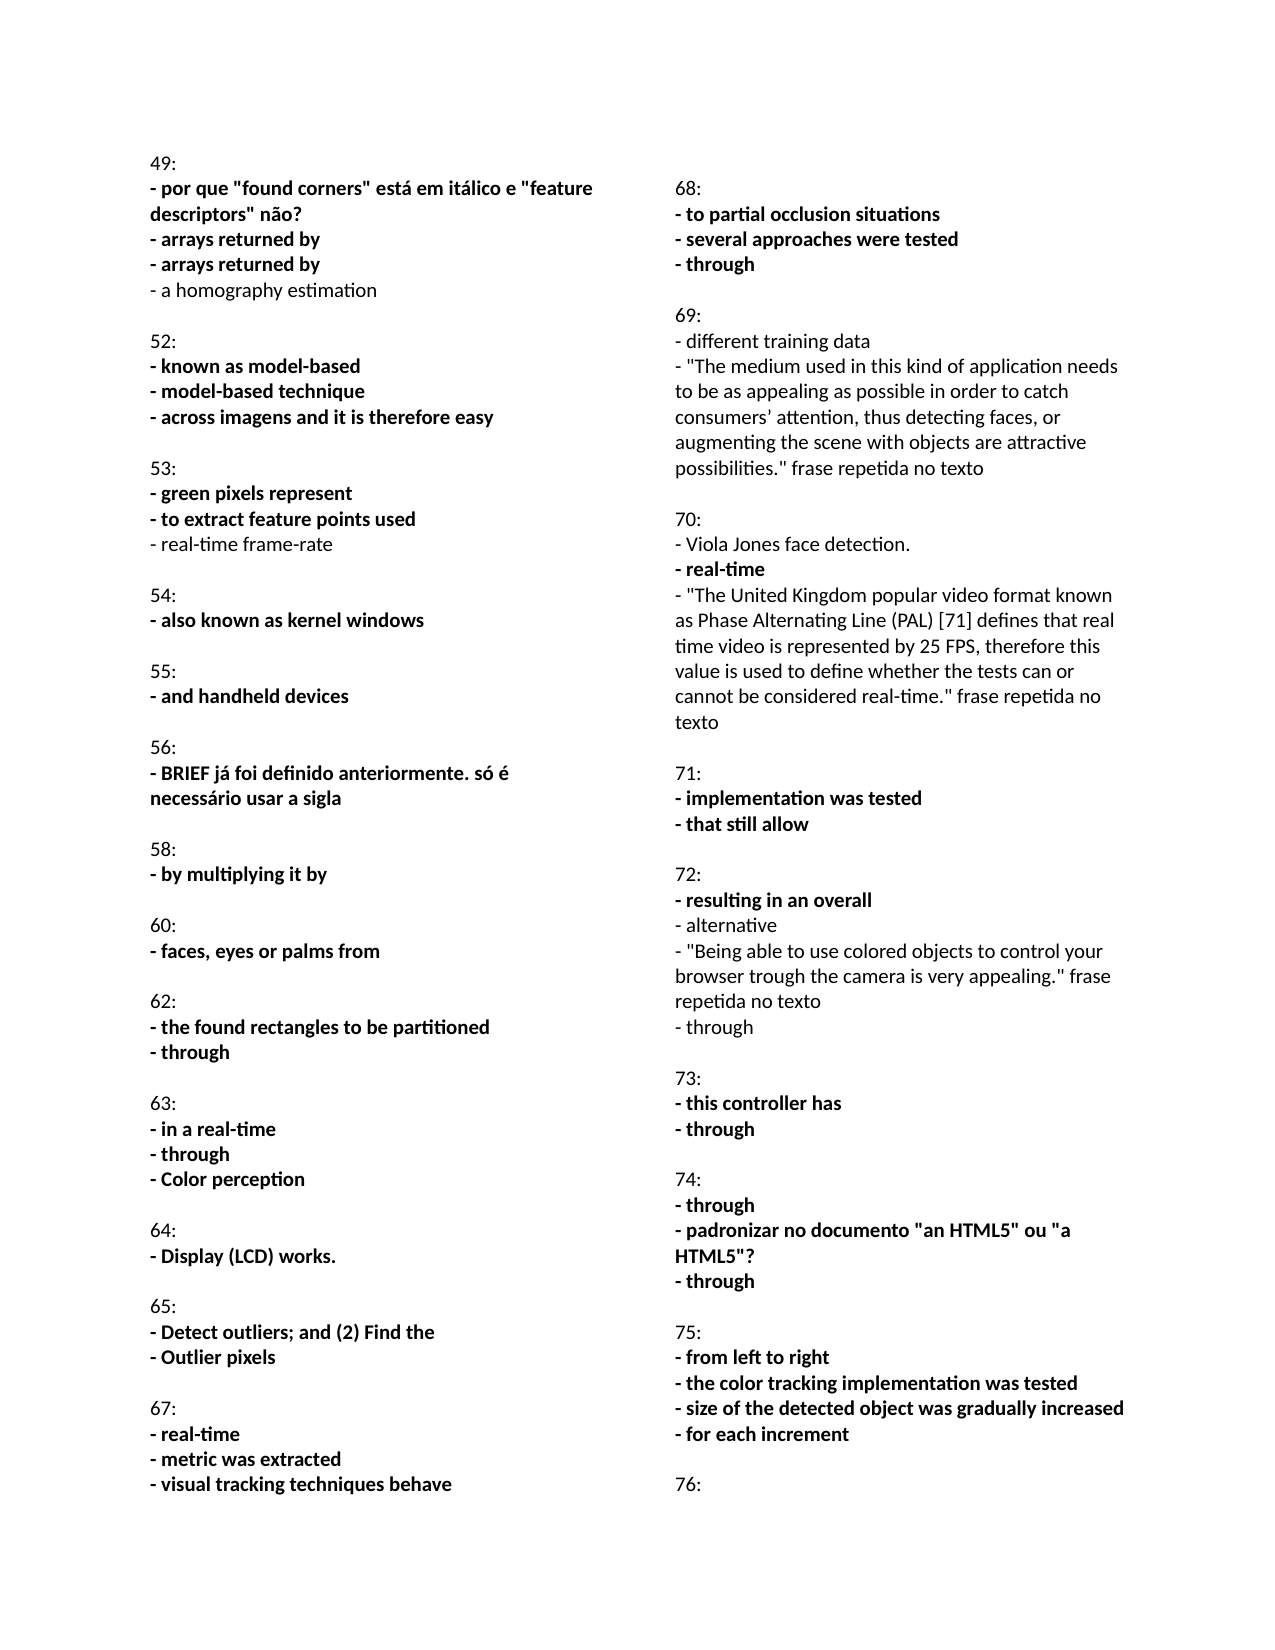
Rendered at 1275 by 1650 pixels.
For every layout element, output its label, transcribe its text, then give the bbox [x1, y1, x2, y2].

text 71: [675, 760, 1125, 785]
text - BRIEF já foi definido anteriormente. só é necessário usar a sigla [150, 760, 600, 811]
text - faces, eyes or palms from [150, 938, 600, 963]
text - also known as kernel windows [150, 607, 600, 633]
text - the found rectangles to be partitioned [150, 1014, 600, 1039]
text - in a real-time [150, 1116, 600, 1141]
text - different training data [675, 328, 1125, 353]
text 62: [150, 989, 600, 1014]
text - metric was extracted [150, 1446, 600, 1472]
text 54: [150, 582, 600, 607]
text - across imagens and it is therefore easy [150, 404, 600, 429]
text - padronizar no documento "an HTML5" ou "a HTML5"? [675, 1217, 1125, 1268]
text 58: [150, 836, 600, 862]
text - Color perception [150, 1167, 600, 1192]
text 72: [675, 862, 1125, 887]
text - through [150, 1039, 600, 1065]
text 67: [150, 1395, 600, 1421]
text 75: [675, 1319, 1125, 1344]
text - size of the detected object was gradually increased [675, 1395, 1125, 1421]
text - from left to right [675, 1344, 1125, 1370]
text - implementation was tested [675, 785, 1125, 811]
text 65: [150, 1294, 600, 1319]
text 60: [150, 912, 600, 938]
text - the color tracking implementation was tested [675, 1370, 1125, 1395]
text - this controller has [675, 1090, 1125, 1116]
text 56: [150, 734, 600, 760]
text - por que "found corners" está em itálico e "feature descriptors" não? [150, 175, 600, 226]
text - to partial occlusion situations [675, 201, 1125, 226]
text - alternative [675, 912, 1125, 938]
text - Detect outliers; and (2) Find the [150, 1319, 600, 1344]
text - a homography estimation [150, 277, 600, 302]
text - known as model-based [150, 353, 600, 379]
text - through [675, 1116, 1125, 1141]
text - real-time [150, 1421, 600, 1446]
text - arrays returned by [150, 226, 600, 252]
text 63: [150, 1090, 600, 1116]
text 55: [150, 658, 600, 684]
text 69: [675, 302, 1125, 328]
text - real-time [675, 557, 1125, 582]
text - "Being able to use colored objects to control your browser trough the camera is very appealing." frase repetida no texto [675, 938, 1125, 1014]
text - through [675, 1014, 1125, 1039]
text - several approaches were tested [675, 226, 1125, 252]
text - "The medium used in this kind of application needs to be as appealing as possible in order to catch consumers’ attention, thus detecting faces, or augmenting the scene with objects are attractive possibilities." frase repetida no texto [675, 353, 1125, 480]
text - by multiplying it by [150, 862, 600, 887]
text 68: [675, 175, 1125, 201]
text 76: [675, 1472, 1125, 1497]
text - through [150, 1141, 600, 1167]
text 74: [675, 1167, 1125, 1192]
text - real-time frame-rate [150, 531, 600, 557]
text - Viola Jones face detection. [675, 531, 1125, 557]
text - Outlier pixels [150, 1344, 600, 1370]
text - green pixels represent [150, 480, 600, 506]
text - model-based technique [150, 379, 600, 404]
text - visual tracking techniques behave [150, 1472, 600, 1497]
text - and handheld devices [150, 684, 600, 709]
text 70: [675, 506, 1125, 531]
text - "The United Kingdom popular video format known as Phase Alternating Line (PAL) [71] defines that real time video is represented by 25 FPS, therefore this value is used to define whether the tests can or cannot be considered real-time." frase repetida no texto [675, 582, 1125, 734]
text 64: [150, 1217, 600, 1243]
text - that still allow [675, 811, 1125, 836]
text - resulting in an overall [675, 887, 1125, 912]
text 52: [150, 328, 600, 353]
text - Display (LCD) works. [150, 1243, 600, 1268]
text 49: [150, 150, 600, 175]
text - for each increment [675, 1421, 1125, 1446]
text - to extract feature points used [150, 506, 600, 531]
text - through [675, 1268, 1125, 1294]
text - arrays returned by [150, 252, 600, 277]
text 73: [675, 1065, 1125, 1090]
text 53: [150, 455, 600, 480]
text - through [675, 252, 1125, 277]
text - through [675, 1192, 1125, 1217]
